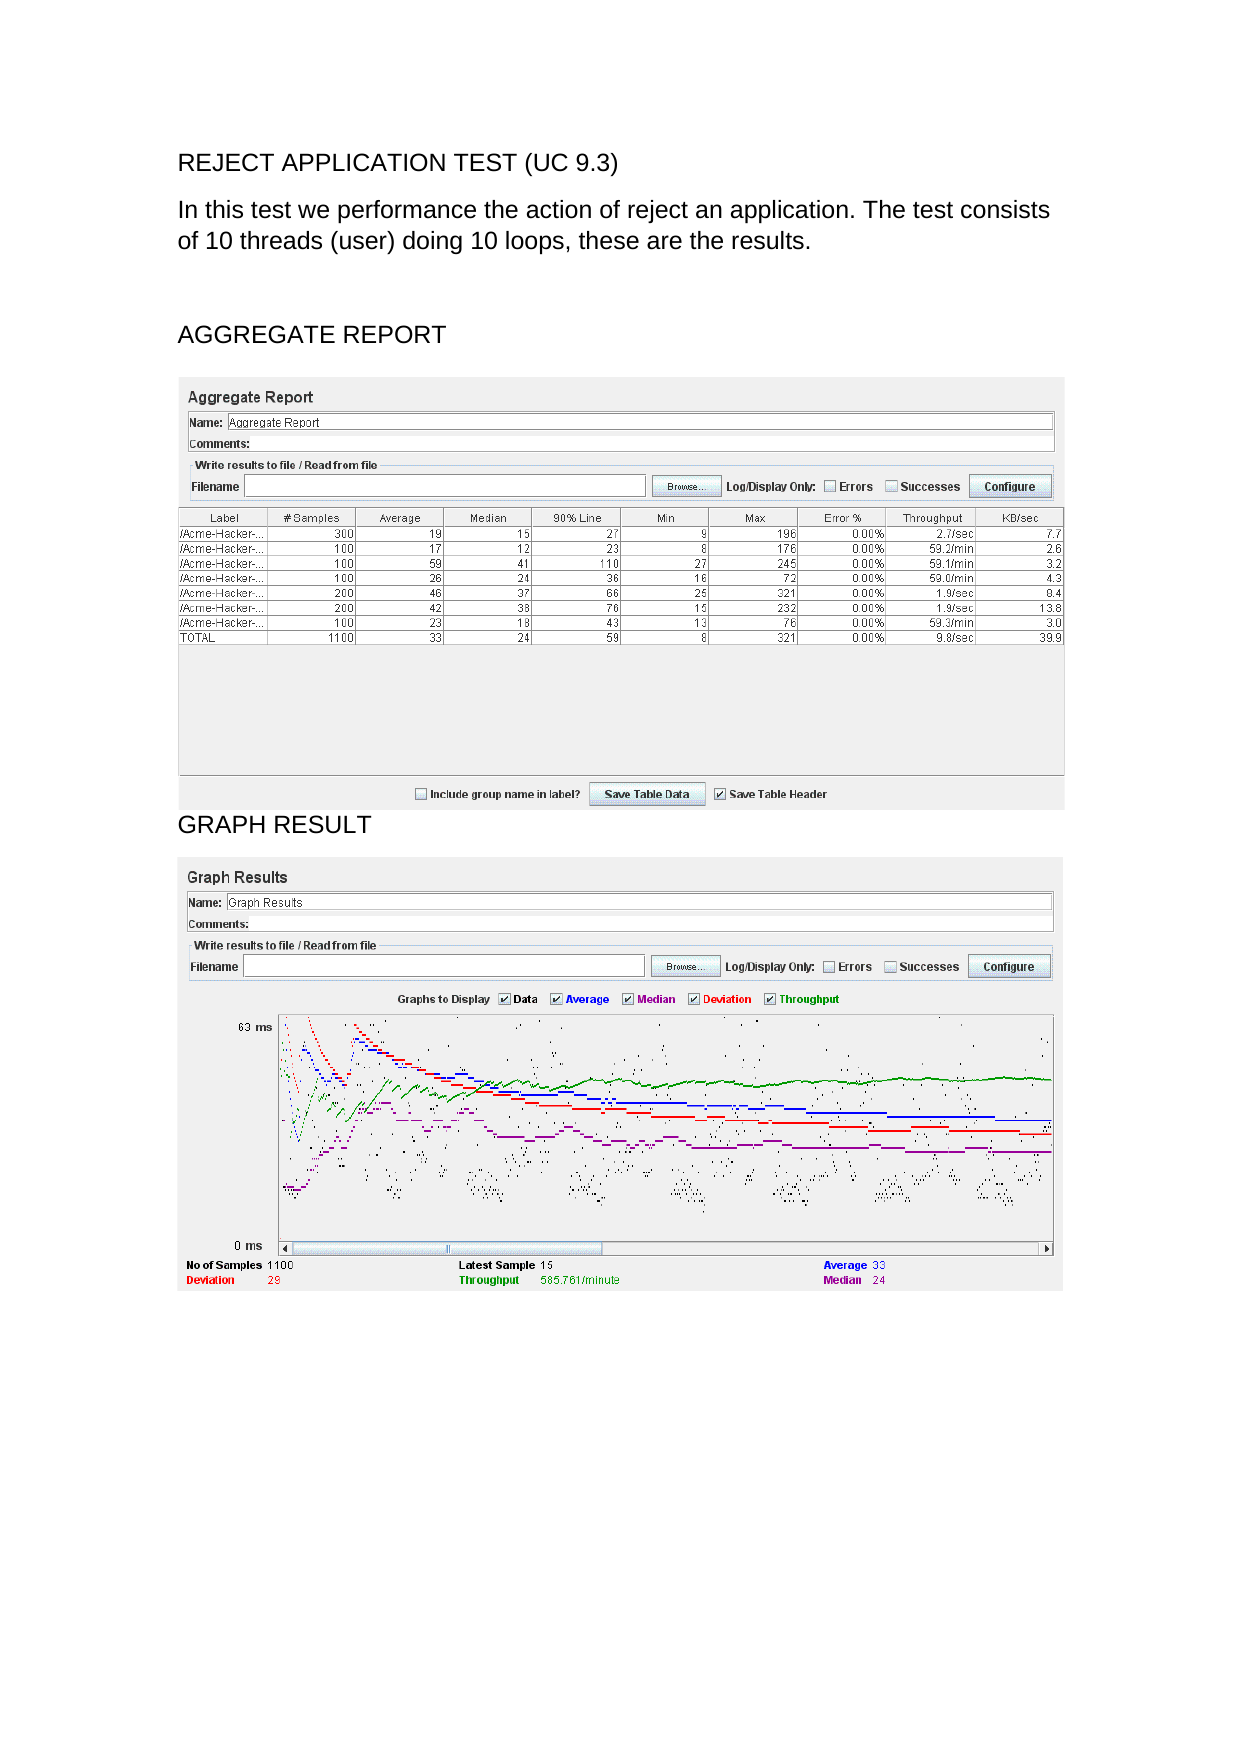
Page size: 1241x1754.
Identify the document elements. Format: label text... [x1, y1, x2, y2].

text GRAPH RESULT [177, 414, 1063, 839]
text AGGREGATE REPORT [177, 321, 1063, 349]
text In this test we performance the action of reject an application. The test consists of 10 threads (user) doing 10 loops, these are the results. [177, 195, 1063, 254]
text REJECT APPLICATION TEST (UC 9.3) [177, 148, 1063, 176]
